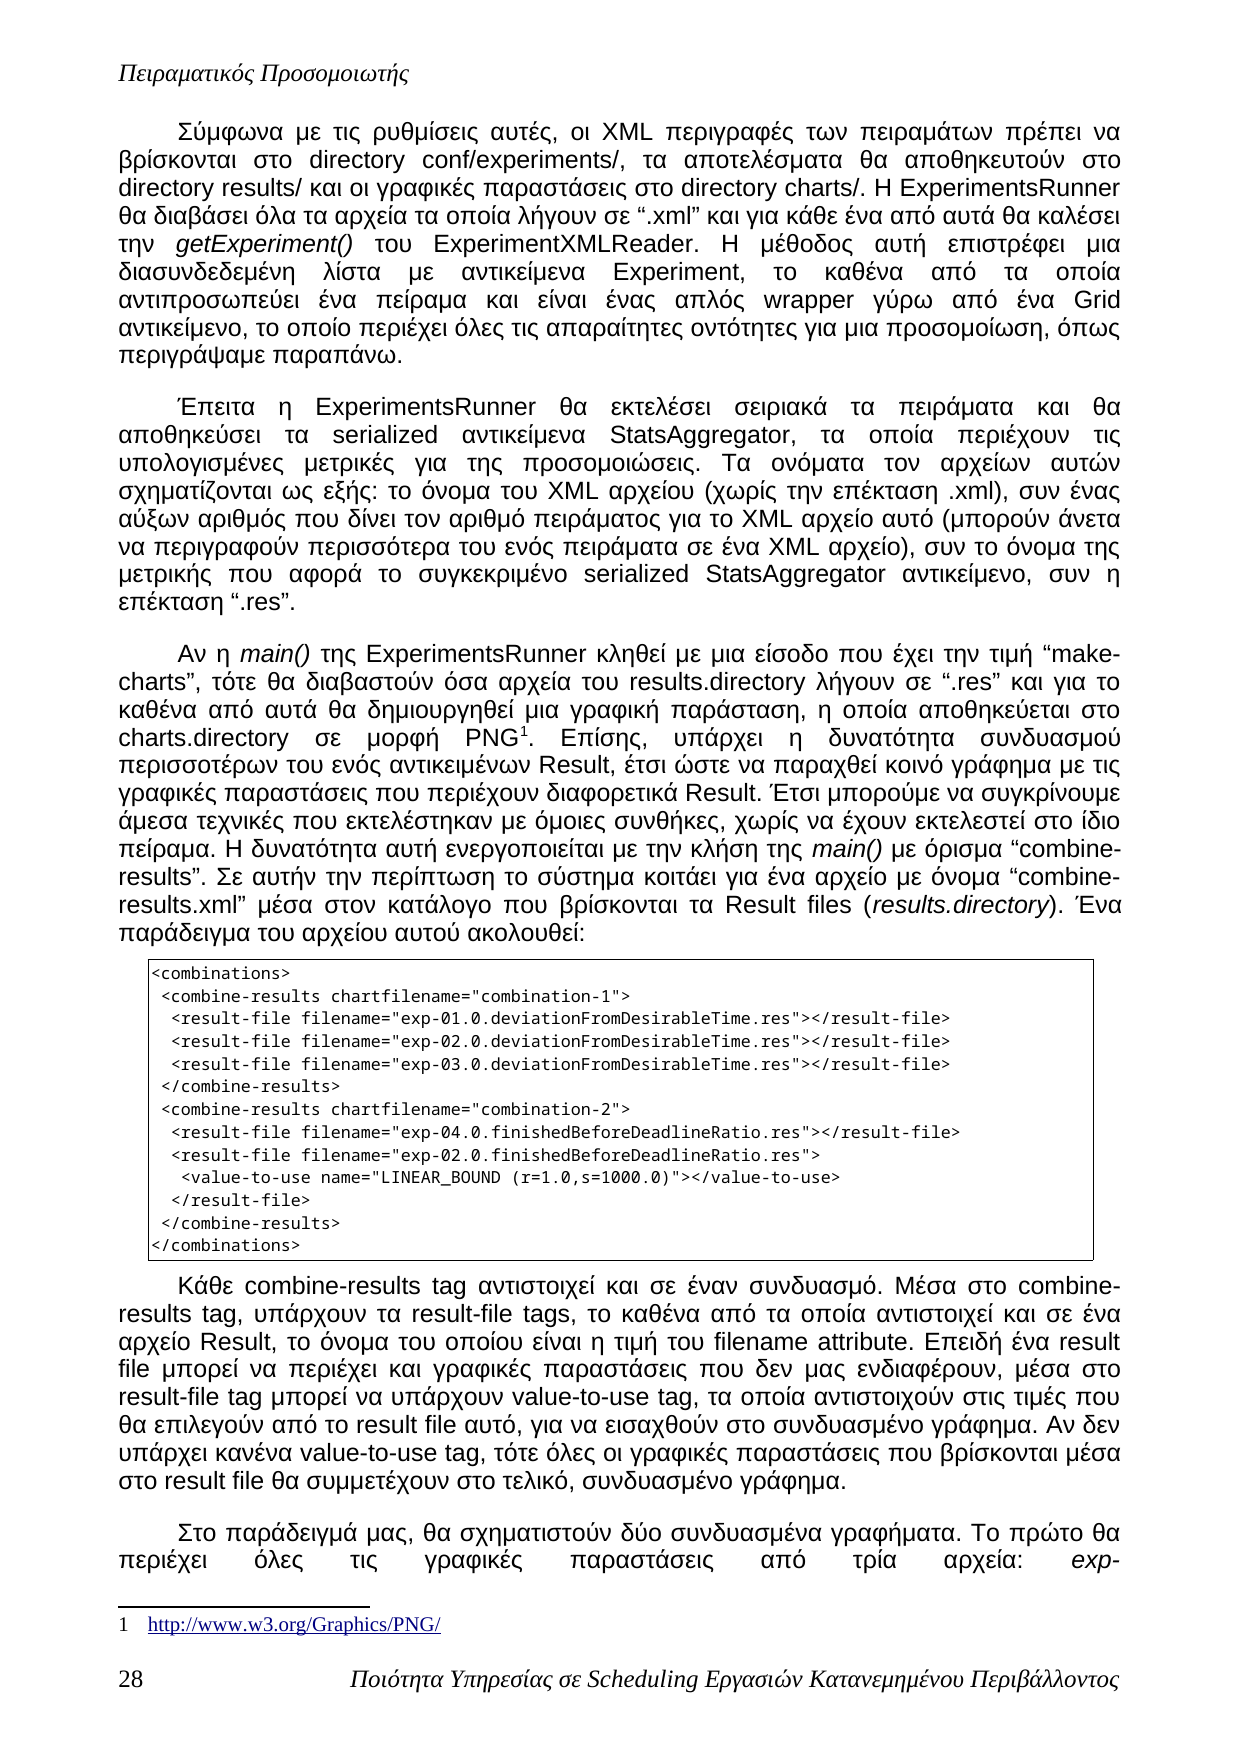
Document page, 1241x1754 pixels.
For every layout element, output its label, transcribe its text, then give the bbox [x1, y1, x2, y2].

text Αν η main() της ExperimentsRunner κληθεί με μια είσοδο που έχει την τιμή “make-charts”, τότε θα διαβαστούν όσα αρχεία του results.directory λήγουν σε “.res” και για το καθένα από αυτά θα δημιουργηθεί μια γραφική παράσταση, η οποία αποθηκεύεται στο charts.directory σε μορφή PNG. Επίσης, υπάρχει η δυνατότητα συνδυασμού περισσοτέρων του ενός αντικειμένων Result, έτσι ώστε να παραχθεί κοινό γράφημα με τις γραφικές παραστάσεις που περιέχουν διαφορετικά Result. Έτσι μπορούμε να συγκρίνουμε άμεσα τεχνικές που εκτελέστηκαν με όμοιες συνθήκες, χωρίς να έχουν εκτελεστεί στο ίδιο πείραμα. Η δυνατότητα αυτή ενεργοποιείται με την κλήση της main() με όρισμα “combine-results”. Σε αυτήν την περίπτωση το σύστημα κοιτάει για ένα αρχείο με όνομα “combine-results.xml” μέσα στον κατάλογο που βρίσκονται τα Result files (results.directory). Ένα παράδειγμα του αρχείου αυτού ακολουθεί: [118, 640, 1122, 947]
text <result-file filename="exp-02.0.deviationFromDesirableTime.res"></result-file> [149, 1027, 1093, 1049]
text <result-file filename="exp-03.0.deviationFromDesirableTime.res"></result-file> [149, 1049, 1093, 1072]
text Κάθε combine-results tag αντιστοιχεί και σε έναν συνδυασμό. Μέσα στο combine-results tag, υπάρχουν τα result-file tags, το καθένα από τα οποία αντιστοιχεί και σε ένα αρχείο Result, το όνομα του οποίου είναι η τιμή του filename attribute. Επειδή ένα result file μπορεί να περιέχει και γραφικές παραστάσεις που δεν μας ενδιαφέρουν, μέσα στο result-file tag μπορεί να υπάρχουν value-to-use tag, τα οποία αντιστοιχούν στις τιμές που θα επιλεγούν από το result file αυτό, για να εισαχθούν στο συνδυασμένο γράφημα. Αν δεν υπάρχει κανένα value-to-use tag, τότε όλες οι γραφικές παραστάσεις που βρίσκονται μέσα στο result file θα συμμετέχουν στο τελικό, συνδυασμένο γράφημα. [118, 1272, 1122, 1495]
text Στο παράδειγμά μας, θα σχηματιστούν δύο συνδυασμένα γραφήματα. Το πρώτο θα περιέχει όλες τις γραφικές παραστάσεις από τρία αρχεία: exp- [118, 1518, 1122, 1574]
text </result-file> [149, 1186, 1093, 1208]
text <result-file filename="exp-01.0.deviationFromDesirableTime.res"></result-file> [149, 1004, 1093, 1027]
text <combinations> [149, 960, 1093, 981]
text </combine-results> [149, 1208, 1093, 1231]
text </combinations> [149, 1231, 1093, 1260]
text </combine-results> [149, 1072, 1093, 1095]
text <combine-results chartfilename="combination-2"> [149, 1095, 1093, 1117]
text Σύμφωνα με τις ρυθμίσεις αυτές, οι XML περιγραφές των πειραμάτων πρέπει να βρίσκονται στο directory conf/experiments/, τα αποτελέσματα θα αποθηκευτούν στο directory results/ και οι γραφικές παραστάσεις στο directory charts/. Η ExperimentsRunner θα διαβάσει όλα τα αρχεία τα οποία λήγουν σε “.xml” και για κάθε ένα από αυτά θα καλέσει την getExperiment() του ExperimentXMLReader. Η μέθοδος αυτή επιστρέφει μια διασυνδεδεμένη λίστα με αντικείμενα Experiment, το καθένα από τα οποία αντιπροσωπεύει ένα πείραμα και είναι ένας απλός wrapper γύρω από ένα Grid αντικείμενο, το οποίο περιέχει όλες τις απαραίτητες οντότητες για μια προσομοίωση, όπως περιγράψαμε παραπάνω. [118, 118, 1122, 369]
text <combine-results chartfilename="combination-1"> [149, 981, 1093, 1004]
text http://www.w3.org/Graphics/PNG/ [118, 1613, 1122, 1636]
text Έπειτα η ExperimentsRunner θα εκτελέσει σειριακά τα πειράματα και θα αποθηκεύσει τα serialized αντικείμενα StatsAggregator, τα οποία περιέχουν τις υπολογισμένες μετρικές για της προσομοιώσεις. Τα ονόματα τον αρχείων αυτών σχηματίζονται ως εξής: το όνομα του XML αρχείου (χωρίς την επέκταση .xml), συν ένας αύξων αριθμός που δίνει τον αριθμό πειράματος για το XML αρχείο αυτό (μπορούν άνετα να περιγραφούν περισσότερα του ενός πειράματα σε ένα XML αρχείο), συν το όνομα της μετρικής που αφορά το συγκεκριμένο serialized StatsAggregator αντικείμενο, συν η επέκταση “.res”. [118, 393, 1122, 616]
text <value-to-use name="LINEAR_BOUND (r=1.0,s=1000.0)"></value-to-use> [149, 1163, 1093, 1186]
text <result-file filename="exp-04.0.finishedBeforeDeadlineRatio.res"></result-file> [149, 1117, 1093, 1140]
text <result-file filename="exp-02.0.finishedBeforeDeadlineRatio.res"> [149, 1140, 1093, 1163]
